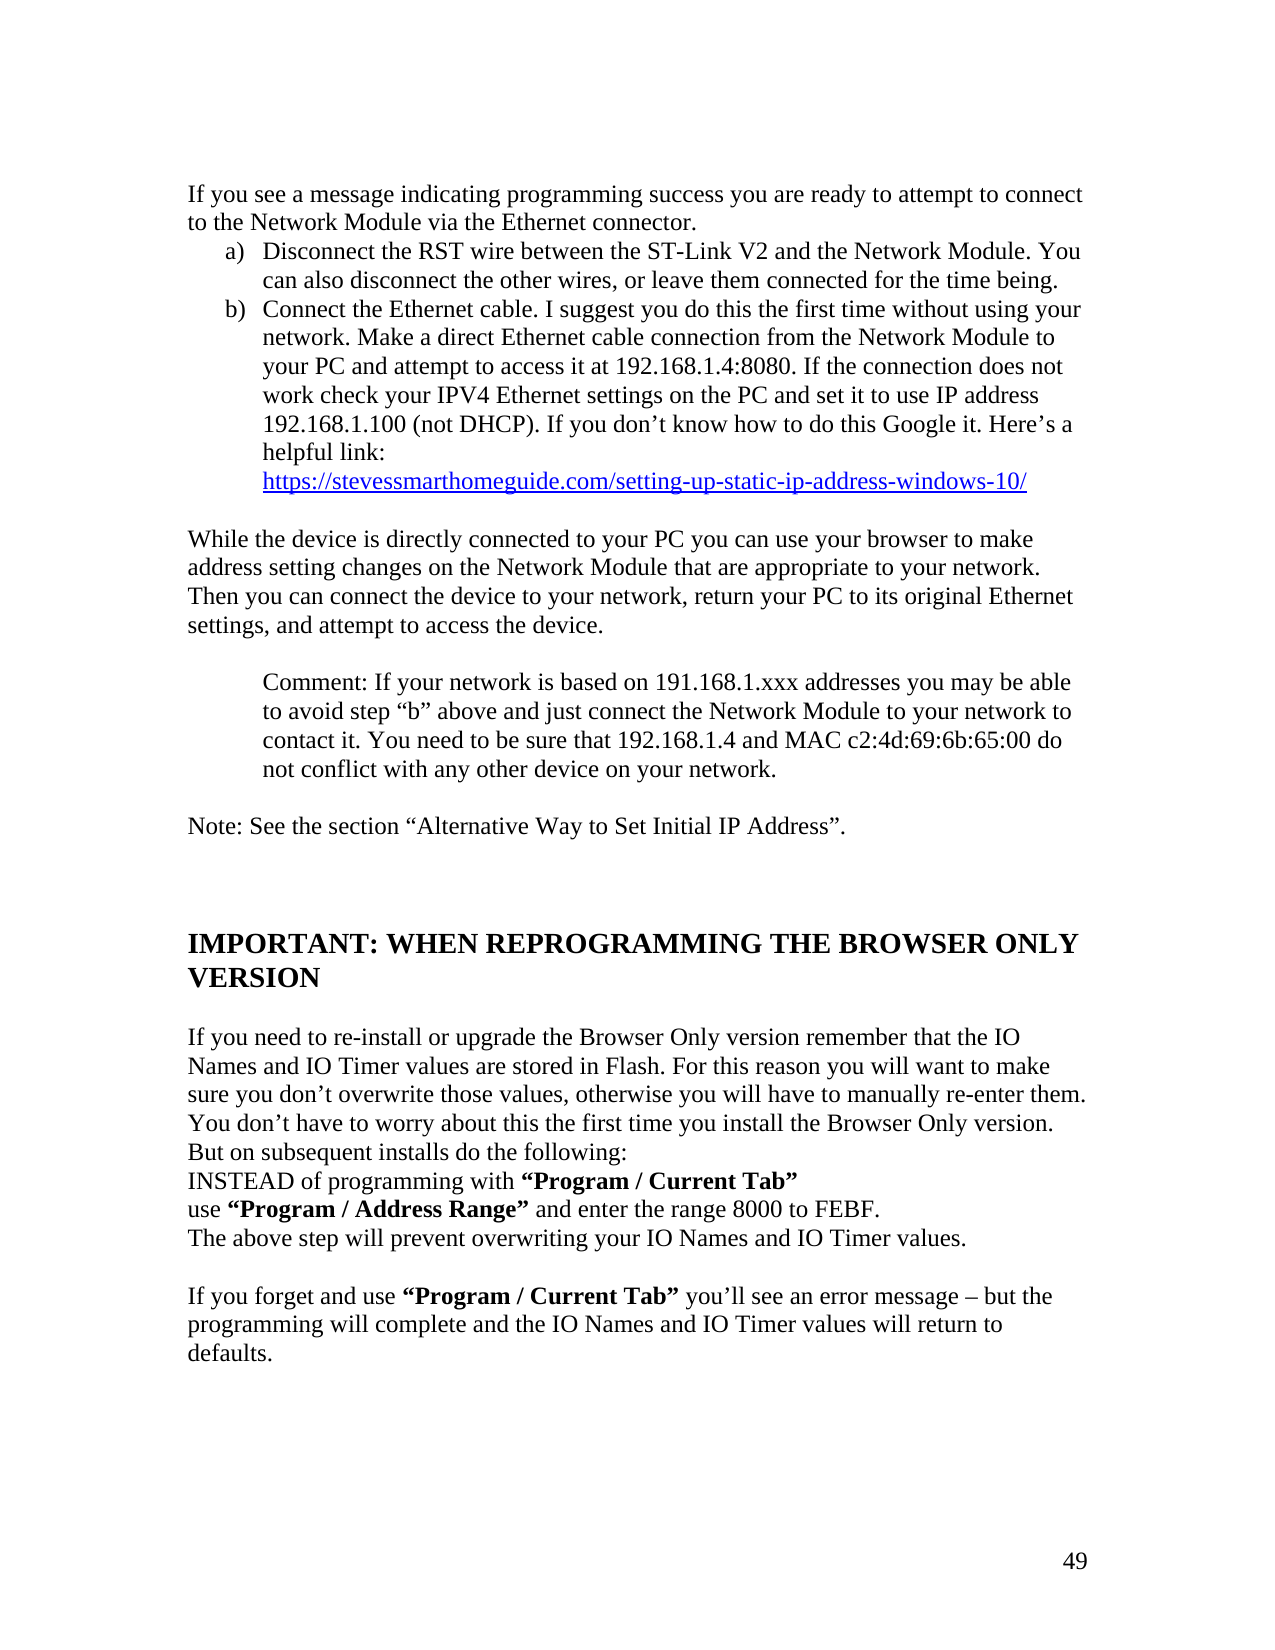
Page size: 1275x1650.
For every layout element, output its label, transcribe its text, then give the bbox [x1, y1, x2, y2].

text INSTEAD of programming with “Program / Current Tab” [187, 1166, 1087, 1194]
list Connect the Ethernet cable. I suggest you do this the first time without using your network. Make a direct Ethernet cable connection from the Network Module to your PC and attempt to access it at 192.168.1.4:8080. If the connection does not work check your IPV4 Ethernet settings on the PC and set it to use IP address 192.168.1.100 (not DHCP). If you don’t know how to do this Google it. Here’s a helpful link: [225, 294, 1087, 466]
text While the device is directly connected to your PC you can use your browser to make address setting changes on the Network Module that are appropriate to your network. Then you can connect the device to your network, return your PC to its original Ethernet settings, and attempt to access the device. [187, 524, 1087, 639]
text If you see a message indicating programming success you are ready to attempt to connect to the Network Module via the Ethernet connector. [187, 179, 1087, 236]
text use “Program / Address Range” and enter the range 8000 to FEBF. [187, 1194, 1087, 1223]
list Disconnect the RST wire between the ST-Link V2 and the Network Module. You can also disconnect the other wires, or leave them connected for the time being. [225, 236, 1087, 294]
text The above step will prevent overwriting your IO Names and IO Timer values. [187, 1223, 1087, 1252]
text If you need to re-install or upgrade the Browser Only version remember that the IO Names and IO Timer values are stored in Flash. For this reason you will want to make sure you don’t overwrite those values, otherwise you will have to manually re-enter them. You don’t have to worry about this the first time you install the Browser Only version. But on subsequent installs do the following: [187, 1022, 1087, 1166]
text Note: See the section “Alternative Way to Set Initial IP Address”. [187, 811, 1087, 840]
text https://stevessmarthomeguide.com/setting-up-static-ip-address-windows-10/ [262, 466, 1087, 495]
text Comment: If your network is based on 191.168.1.xxx addresses you may be able to avoid step “b” above and just connect the Network Module to your network to contact it. You need to be sure that 192.168.1.4 and MAC c2:4d:69:6b:65:00 do not conflict with any other device on your network. [262, 667, 1087, 782]
text If you forget and use “Program / Current Tab” you’ll see an error message – but the programming will complete and the IO Names and IO Timer values will return to defaults. [187, 1281, 1087, 1367]
text IMPORTANT: WHEN REPROGRAMMING THE BROWSER ONLY VERSION [187, 926, 1087, 993]
